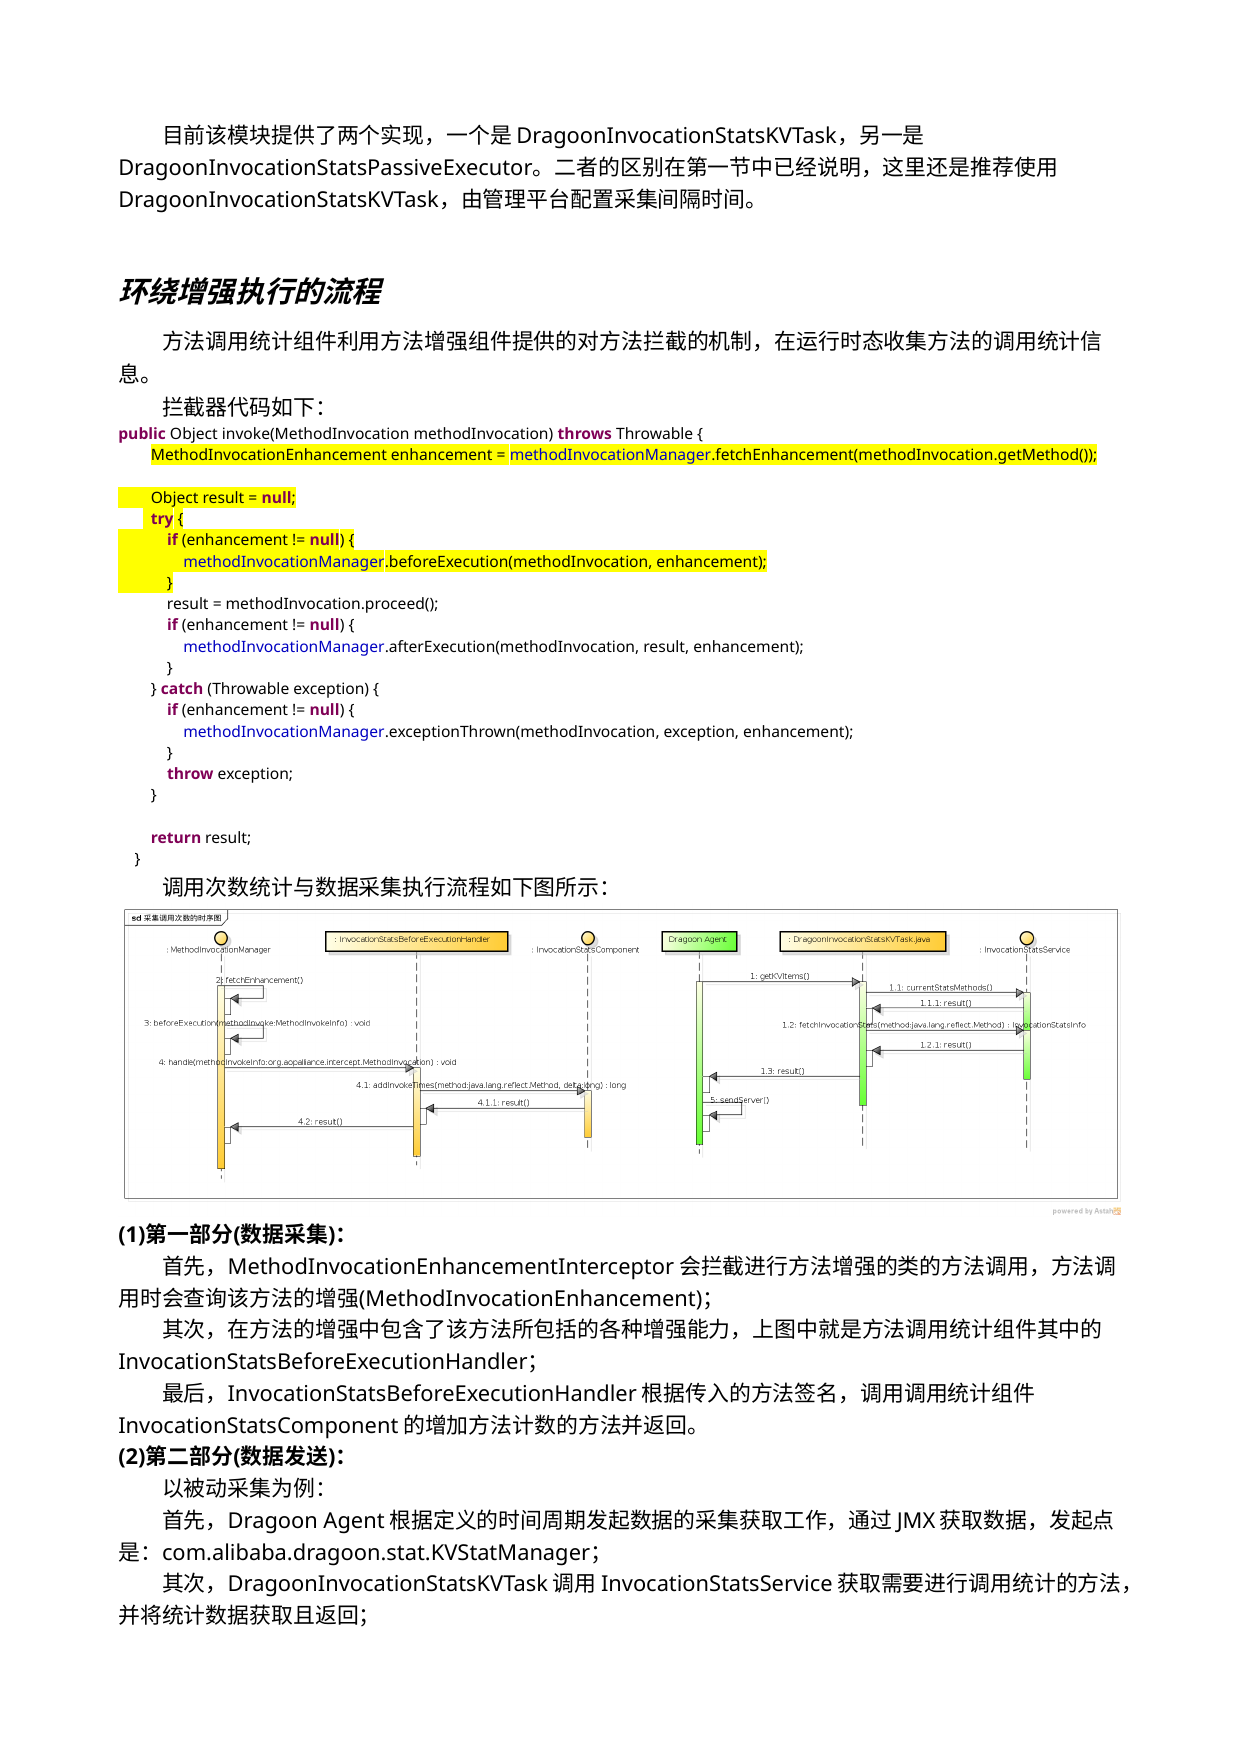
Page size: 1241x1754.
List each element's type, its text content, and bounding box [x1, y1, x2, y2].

text 目前该模块提供了两个实现，一个是DragoonInvocationStatsKVTask，另一是DragoonInvocationStatsPassiveExecutor。二者的区别在第一节中已经说明，这里还是推荐使用DragoonInvocationStatsKVTask，由管理平台配置采集间隔时间。 [118, 118, 1122, 213]
text 首先，Dragoon Agent根据定义的时间周期发起数据的采集获取工作，通过JMX获取数据，发起点是：com.alibaba.dragoon.stat.KVStatManager； [118, 1503, 1122, 1566]
text public Object invoke(MethodInvocation methodInvocation) throws Throwable { [118, 423, 1122, 444]
text if (enhancement != null) { [118, 699, 1122, 720]
picture [118, 903, 1123, 1217]
text 首先，MethodInvocationEnhancementInterceptor会拦截进行方法增强的类的方法调用，方法调用时会查询该方法的增强(MethodInvocationEnhancement)； [118, 1249, 1122, 1312]
text try { [118, 508, 1122, 529]
text 以被动采集为例： [118, 1471, 1122, 1503]
text } [118, 572, 1122, 593]
text 最后，InvocationStatsBeforeExecutionHandler根据传入的方法签名，调用调用统计组件InvocationStatsComponent的增加方法计数的方法并返回。 [118, 1376, 1122, 1439]
text } [118, 742, 1122, 763]
text (2)第二部分(数据发送)： [118, 1439, 1122, 1471]
text } [118, 657, 1122, 678]
text MethodInvocationEnhancement enhancement = methodInvocationManager.fetchEnhancement(methodInvocation.getMethod()); [118, 444, 1122, 465]
text (1)第一部分(数据采集)： [118, 1217, 1122, 1249]
subtitle 环绕增强执行的流程 [118, 268, 1122, 311]
text methodInvocationManager.beforeExecution(methodInvocation, enhancement); [118, 550, 1122, 572]
text } [118, 848, 1122, 869]
text } catch (Throwable exception) { [118, 678, 1122, 699]
text if (enhancement != null) { [118, 614, 1122, 635]
text 其次，在方法的增强中包含了该方法所包括的各种增强能力，上图中就是方法调用统计组件其中的InvocationStatsBeforeExecutionHandler； [118, 1312, 1122, 1376]
text Object result = null; [118, 487, 1122, 508]
text 其次，DragoonInvocationStatsKVTask调用InvocationStatsService获取需要进行调用统计的方法，并将统计数据获取且返回； [118, 1566, 1122, 1630]
text if (enhancement != null) { [118, 529, 1122, 550]
text 调用次数统计与数据采集执行流程如下图所示： [118, 869, 1122, 903]
text methodInvocationManager.exceptionThrown(methodInvocation, exception, enhancement); [118, 720, 1122, 742]
text methodInvocationManager.afterExecution(methodInvocation, result, enhancement); [118, 635, 1122, 657]
text result = methodInvocation.proceed(); [118, 593, 1122, 614]
text } [118, 784, 1122, 805]
text 拦截器代码如下： [118, 389, 1122, 423]
text throw exception; [118, 763, 1122, 784]
text return result; [118, 827, 1122, 848]
text 方法调用统计组件利用方法增强组件提供的对方法拦截的机制，在运行时态收集方法的调用统计信息。 [118, 323, 1122, 389]
